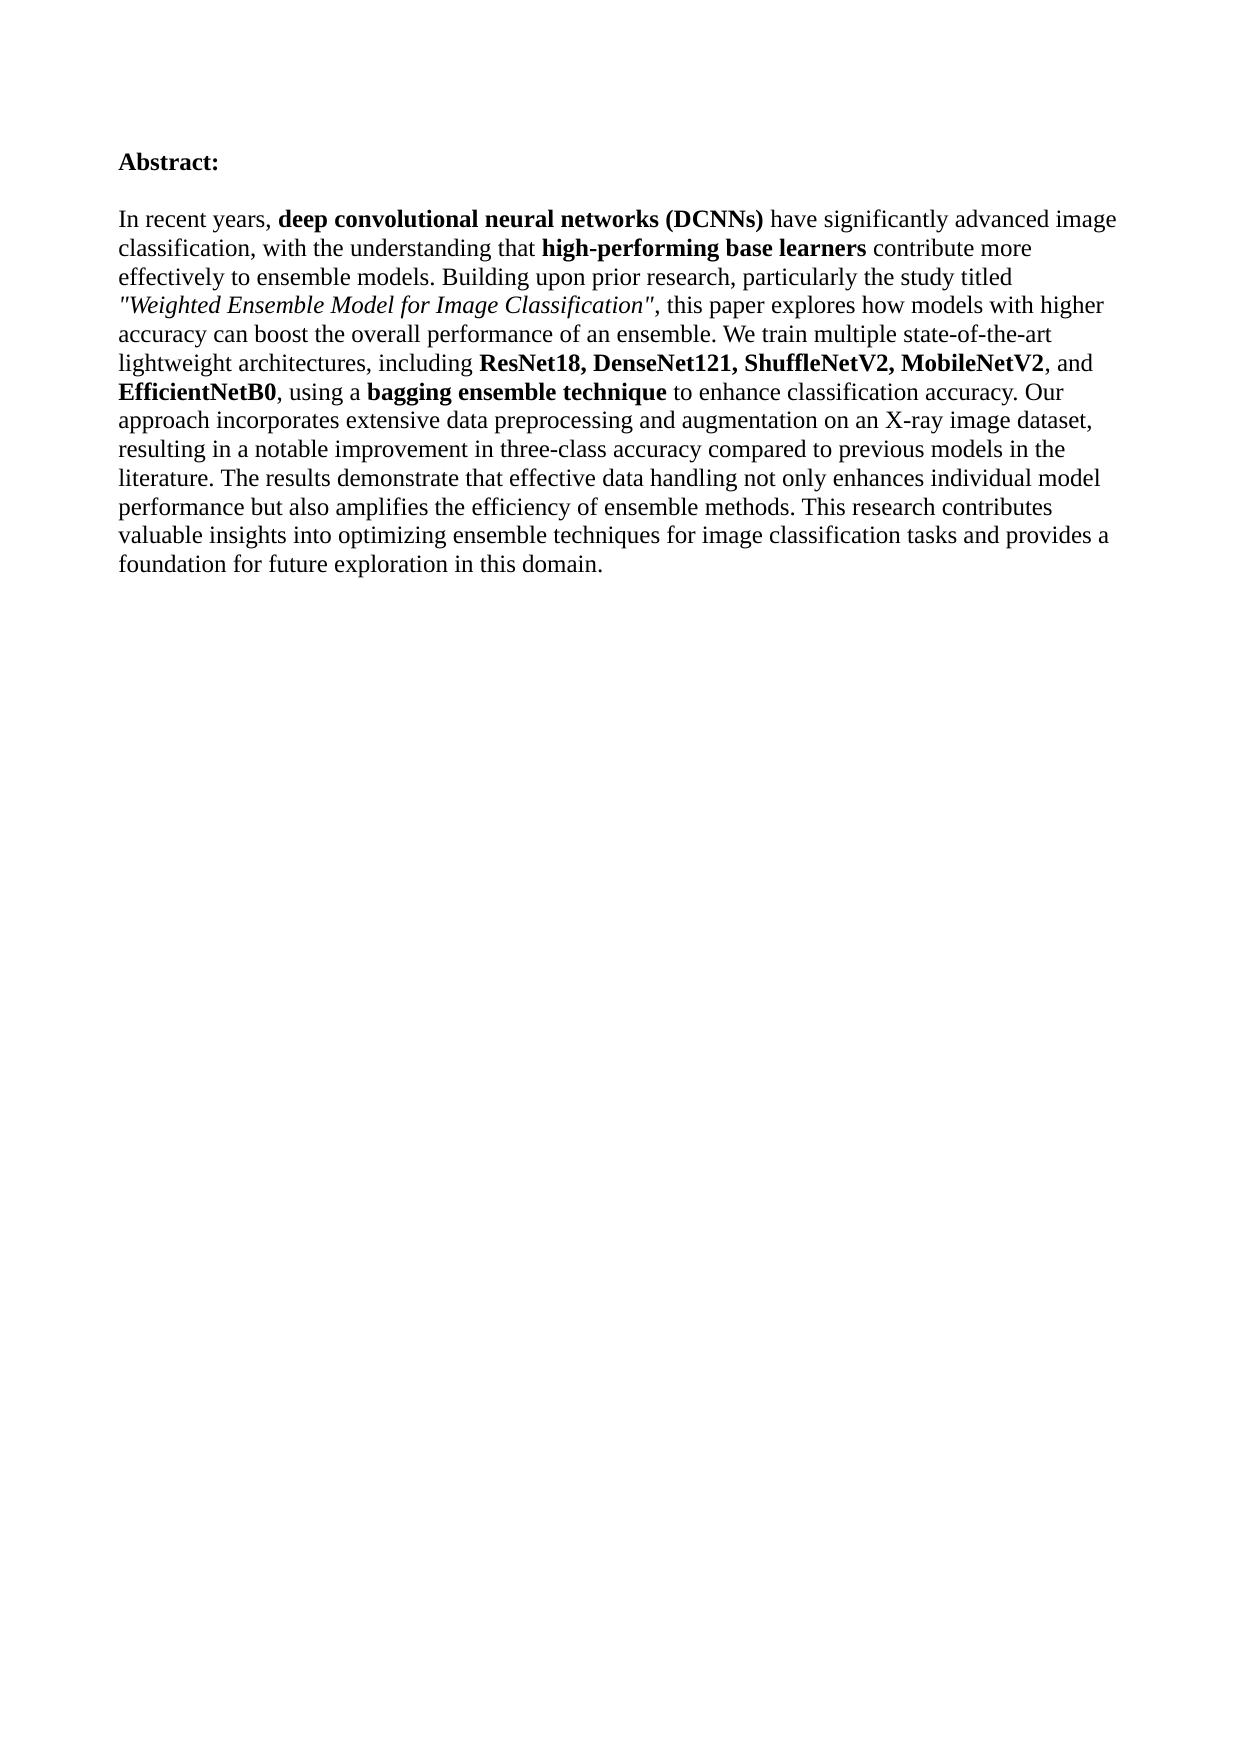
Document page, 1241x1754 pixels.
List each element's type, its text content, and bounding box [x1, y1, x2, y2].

text Abstract: [118, 147, 1122, 176]
text In recent years, deep convolutional neural networks (DCNNs) have significantly advanced image classification, with the understanding that high-performing base learners contribute more effectively to ensemble models. Building upon prior research, particularly the study titled "Weighted Ensemble Model for Image Classification", this paper explores how models with higher accuracy can boost the overall performance of an ensemble. We train multiple state-of-the-art lightweight architectures, including ResNet18, DenseNet121, ShuffleNetV2, MobileNetV2, and EfficientNetB0, using a bagging ensemble technique to enhance classification accuracy. Our approach incorporates extensive data preprocessing and augmentation on an X-ray image dataset, resulting in a notable improvement in three-class accuracy compared to previous models in the literature. The results demonstrate that effective data handling not only enhances individual model performance but also amplifies the efficiency of ensemble methods. This research contributes valuable insights into optimizing ensemble techniques for image classification tasks and provides a foundation for future exploration in this domain. [118, 204, 1122, 578]
